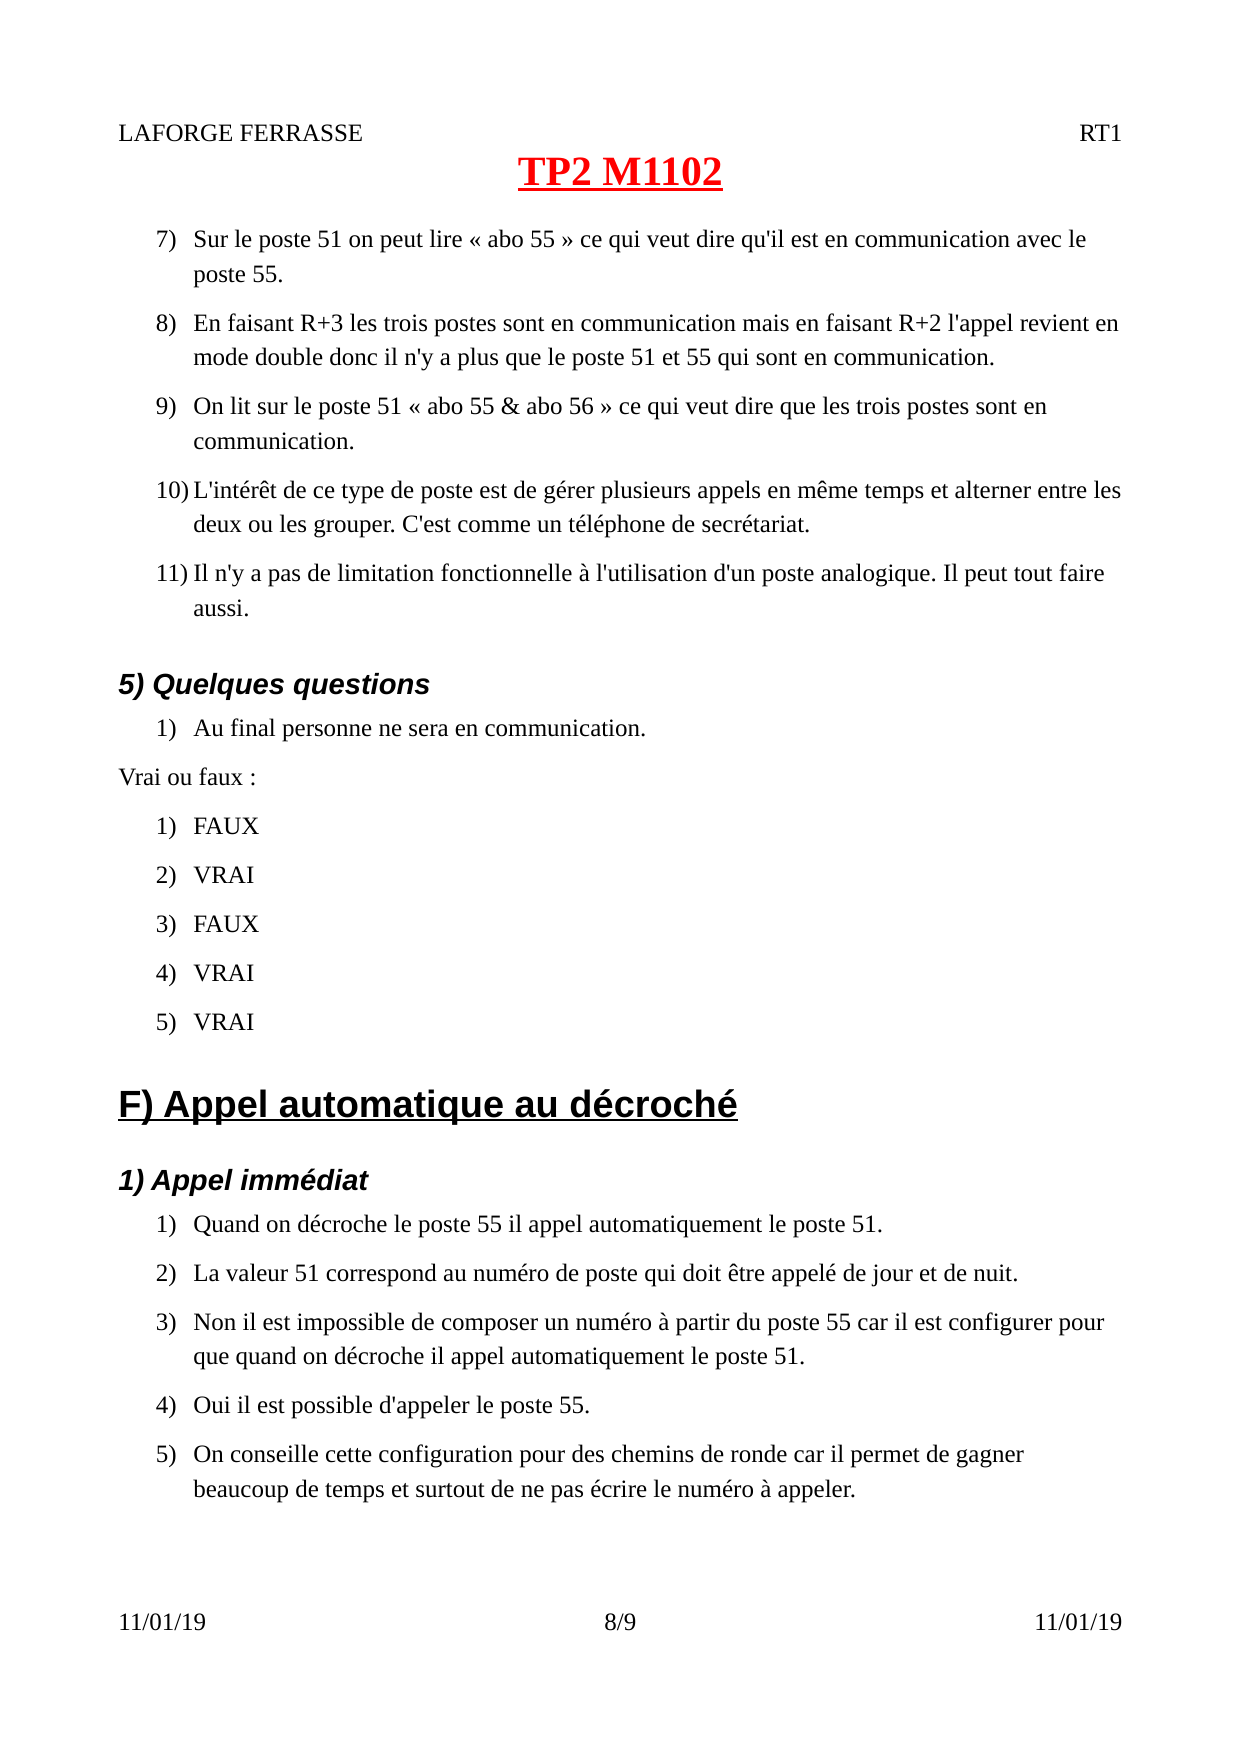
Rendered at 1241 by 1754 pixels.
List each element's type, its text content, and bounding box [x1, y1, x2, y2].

list Au final personne ne sera en communication. [156, 713, 1122, 742]
list La valeur 51 correspond au numéro de poste qui doit être appelé de jour et de nuit. [156, 1258, 1122, 1286]
list En faisant R+3 les trois postes sont en communication mais en faisant R+2 l'appel revient en mode double donc il n'y a plus que le poste 51 et 55 qui sont en communication. [156, 308, 1122, 371]
list Oui il est possible d'appeler le poste 55. [156, 1390, 1122, 1419]
subtitle 5) Quelques questions [118, 667, 1122, 701]
list FAUX [156, 811, 1122, 840]
list On lit sur le poste 51 « abo 55 & abo 56 » ce qui veut dire que les trois postes sont en communication. [156, 391, 1122, 454]
list Il n'y a pas de limitation fonctionnelle à l'utilisation d'un poste analogique. Il peut tout faire aussi. [156, 558, 1122, 622]
list Sur le poste 51 on peut lire « abo 55 » ce qui veut dire qu'il est en communication avec le poste 55. [156, 224, 1122, 287]
list FAUX [156, 909, 1122, 938]
list VRAI [156, 958, 1122, 987]
list Non il est impossible de composer un numéro à partir du poste 55 car il est configurer pour que quand on décroche il appel automatiquement le poste 51. [156, 1307, 1122, 1370]
list VRAI [156, 860, 1122, 889]
list Quand on décroche le poste 55 il appel automatiquement le poste 51. [156, 1209, 1122, 1237]
list VRAI [156, 1007, 1122, 1036]
subtitle 1) Appel immédiat [118, 1163, 1122, 1196]
list On conseille cette configuration pour des chemins de ronde car il permet de gagner beaucoup de temps et surtout de ne pas écrire le numéro à appeler. [156, 1439, 1122, 1503]
list L'intérêt de ce type de poste est de gérer plusieurs appels en même temps et alterner entre les deux ou les grouper. C'est comme un téléphone de secrétariat. [156, 475, 1122, 538]
subtitle F) Appel automatique au décroché [118, 1081, 1122, 1125]
text Vrai ou faux : [118, 762, 1122, 791]
